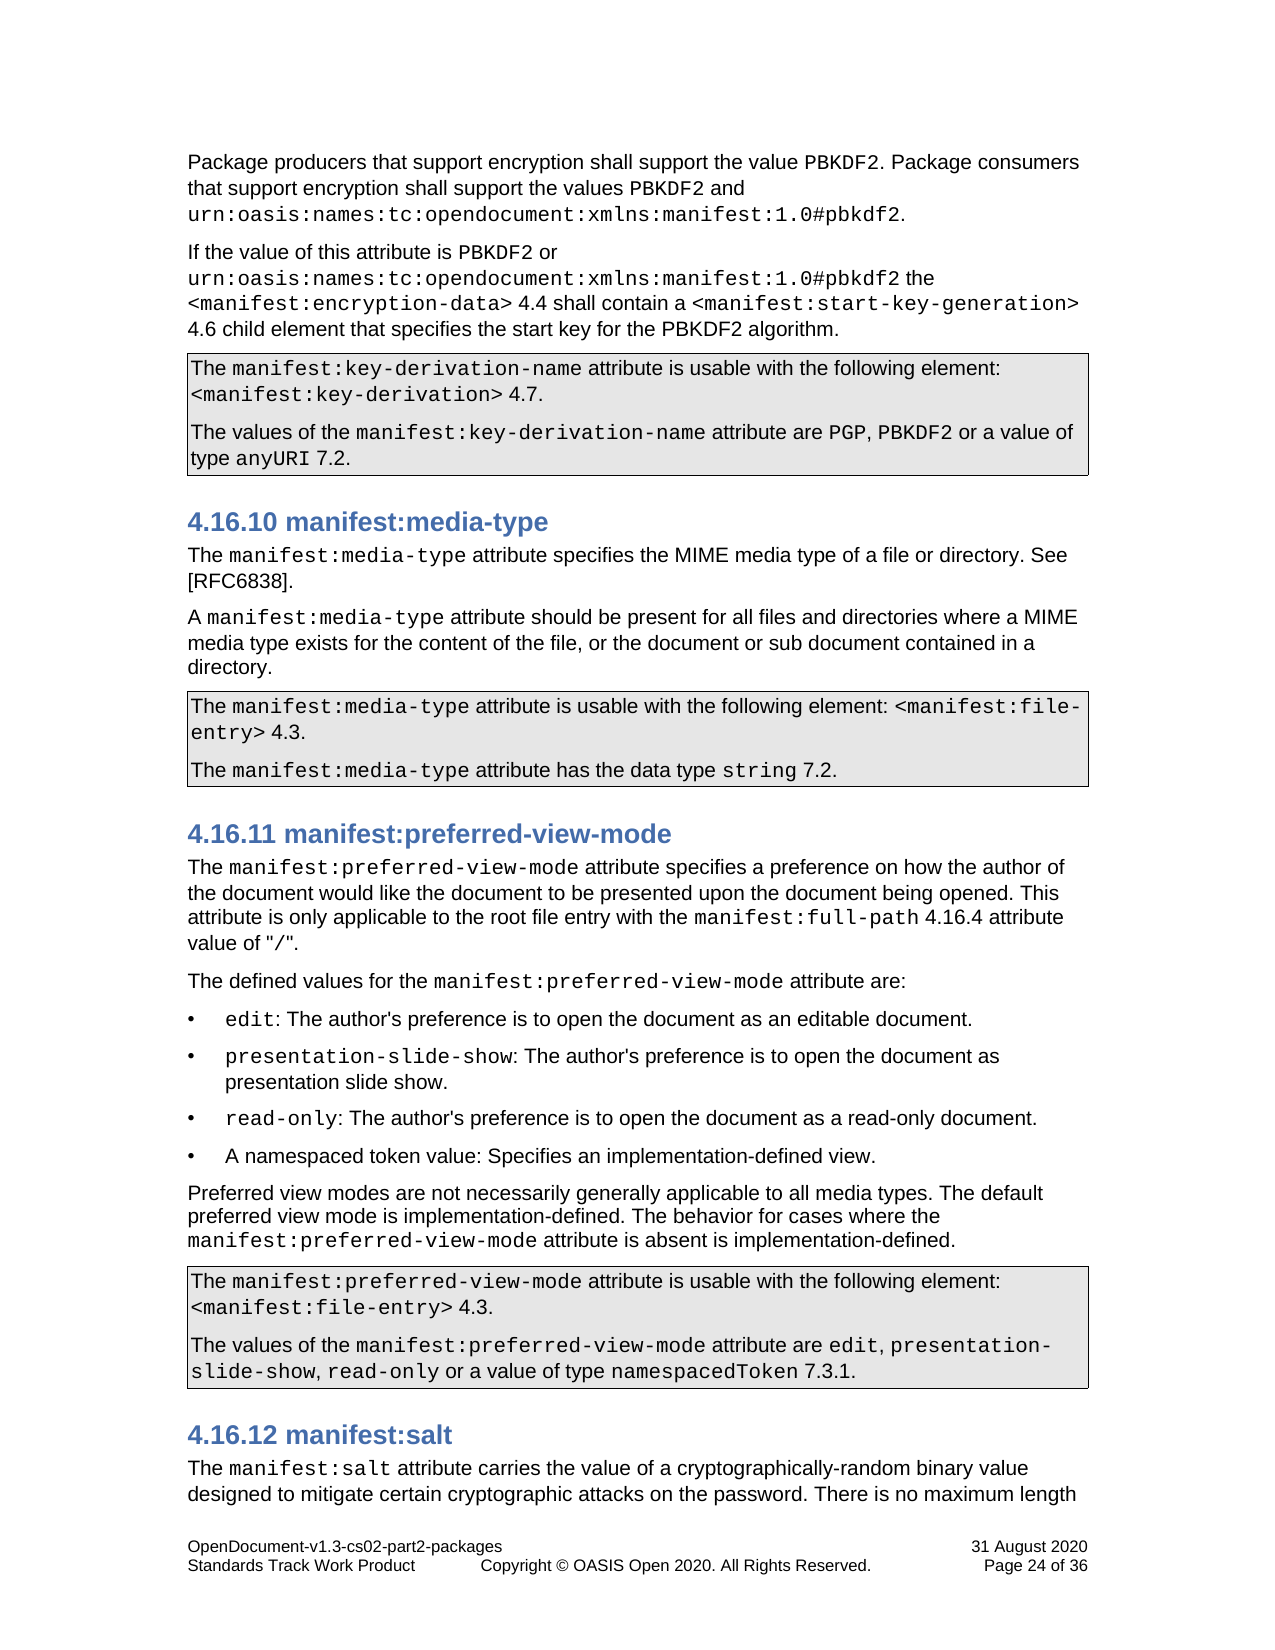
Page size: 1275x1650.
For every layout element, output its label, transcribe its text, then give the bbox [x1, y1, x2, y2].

list The values of the manifest:key-derivation-name attribute are PGP, PBKDF2 or a value of type anyURI 7.2. [188, 417, 1088, 475]
text The manifest:media-type attribute specifies the MIME media type of a file or directory. See [RFC6838]. [187, 543, 1088, 593]
subtitle manifest:salt [187, 1419, 1088, 1450]
list The values of the manifest:preferred-view-mode attribute are edit, presentation-slide-show, read-only or a value of type namespacedToken 7.3.1. [188, 1330, 1088, 1388]
subtitle manifest:media-type [187, 506, 1088, 537]
list presentation-slide-show: The author's preference is to open the document as presentation slide show. [187, 1044, 1088, 1094]
list The manifest:key-derivation-name attribute is usable with the following element: <manifest:key-derivation> 4.7. [188, 354, 1088, 408]
text The manifest:salt attribute carries the value of a cryptographically-random binary value designed to mitigate certain cryptographic attacks on the password. There is no maximum length [187, 1456, 1088, 1506]
list The manifest:media-type attribute is usable with the following element: <manifest:file-entry> 4.3. [188, 692, 1088, 746]
list read-only: The author's preference is to open the document as a read-only document. [187, 1106, 1088, 1132]
text Package producers that support encryption shall support the value PBKDF2. Package consumers that support encryption shall support the values PBKDF2 and urn:oasis:names:tc:opendocument:xmlns:manifest:1.0#pbkdf2. [187, 150, 1088, 227]
text The manifest:preferred-view-mode attribute specifies a preference on how the author of the document would like the document to be presented upon the document being opened. This attribute is only applicable to the root file entry with the manifest:full-path 4.16.4 attribute value of "/". [187, 855, 1088, 956]
list The manifest:preferred-view-mode attribute is usable with the following element: <manifest:file-entry> 4.3. [188, 1267, 1088, 1321]
subtitle manifest:preferred-view-mode [187, 818, 1088, 849]
text If the value of this attribute is PBKDF2 or urn:oasis:names:tc:opendocument:xmlns:manifest:1.0#pbkdf2 the <manifest:encryption-data> 4.4 shall contain a <manifest:start-key-generation> 4.6 child element that specifies the start key for the PBKDF2 algorithm. [187, 239, 1088, 341]
list The manifest:media-type attribute has the data type string 7.2. [188, 754, 1088, 786]
text The defined values for the manifest:preferred-view-mode attribute are: [187, 968, 1088, 994]
text Preferred view modes are not necessarily generally applicable to all media types. The default preferred view mode is implementation-defined. The behavior for cases where the manifest:preferred-view-mode attribute is absent is implementation-defined. [187, 1180, 1088, 1254]
text A manifest:media-type attribute should be present for all files and directories where a MIME media type exists for the content of the file, or the document or sub document contained in a directory. [187, 605, 1088, 679]
list A namespaced token value: Specifies an implementation-defined view. [187, 1144, 1088, 1168]
list edit: The author's preference is to open the document as an editable document. [187, 1006, 1088, 1032]
